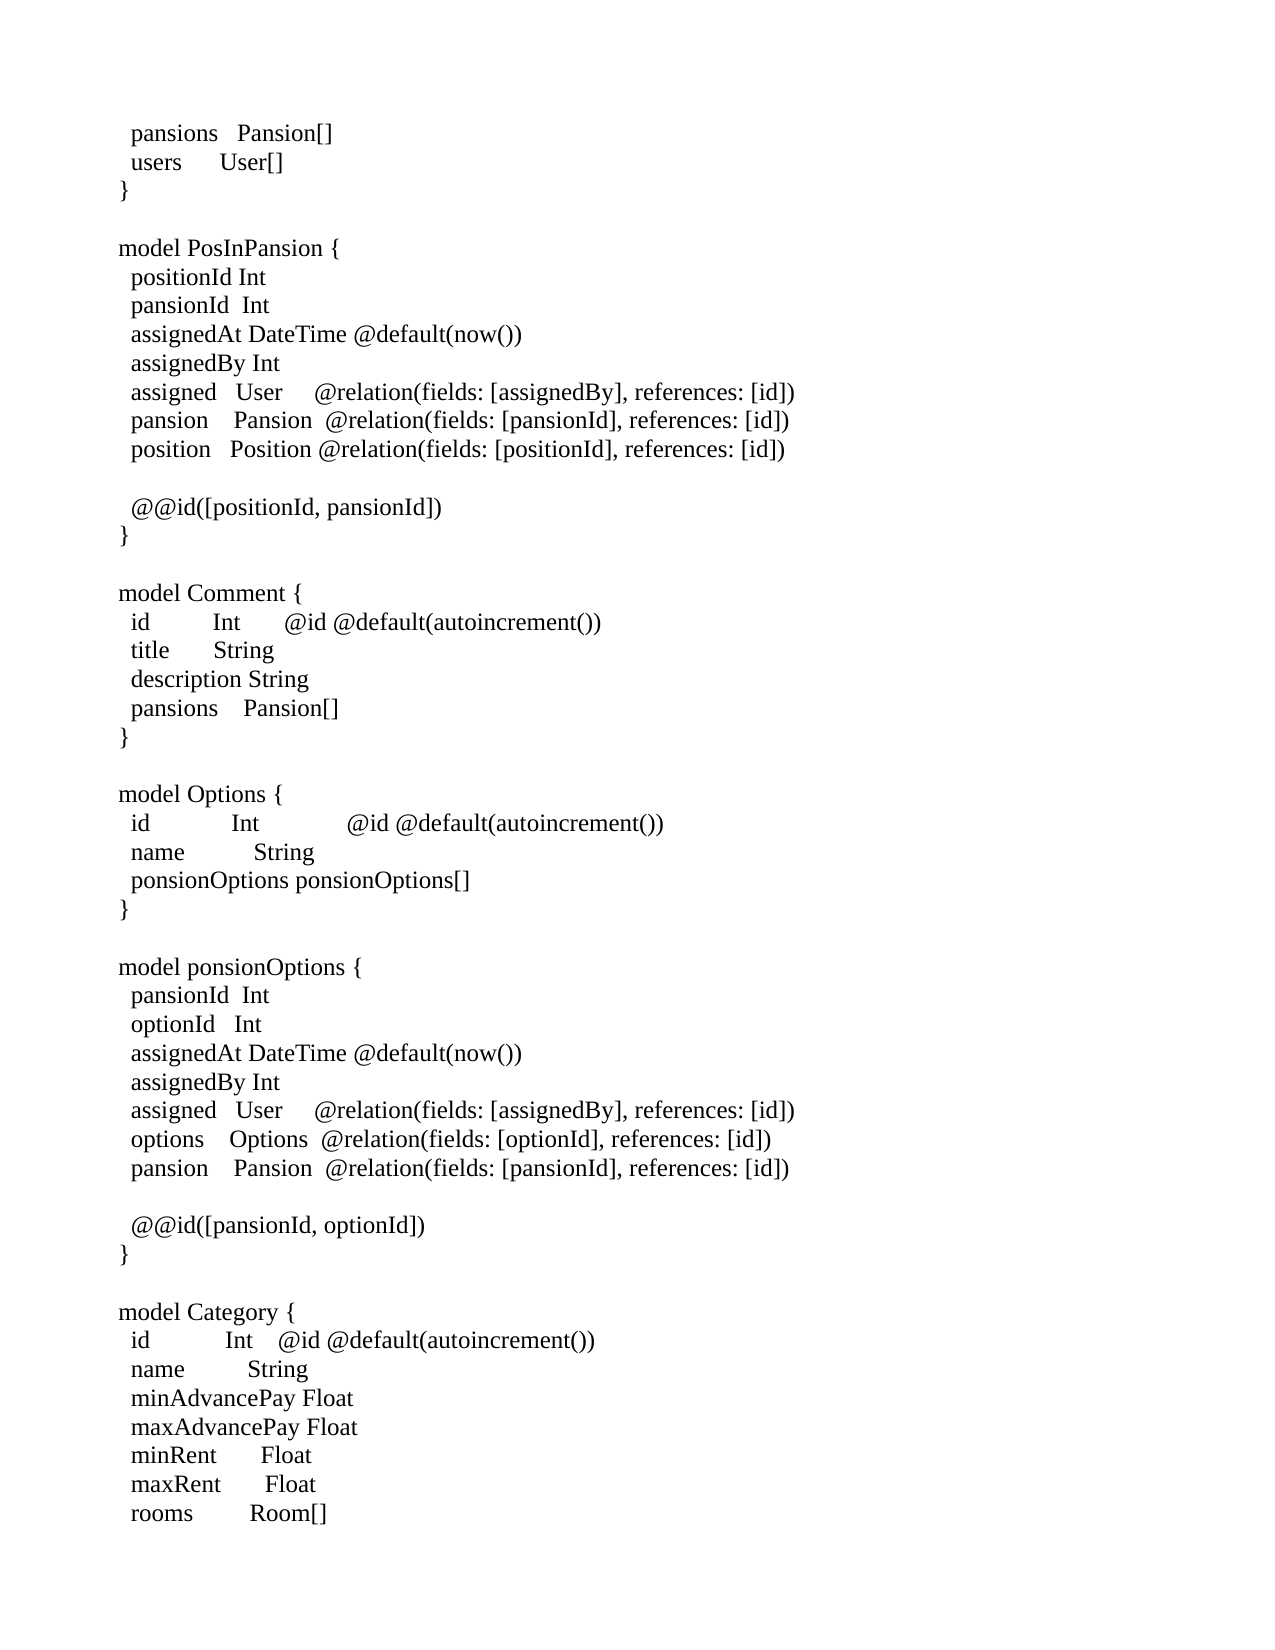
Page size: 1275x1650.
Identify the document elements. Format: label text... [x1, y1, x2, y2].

text assignedBy Int [118, 1067, 1157, 1096]
text ponsionOptions ponsionOptions[] [118, 866, 1157, 894]
text pansion Pansion @relation(fields: [pansionId], references: [id]) [118, 406, 1157, 434]
text @@id([positionId, pansionId]) [118, 492, 1157, 521]
text } [118, 521, 1157, 549]
text maxAdvancePay Float [118, 1412, 1157, 1441]
text } [118, 176, 1157, 204]
text assignedBy Int [118, 348, 1157, 377]
text title String [118, 636, 1157, 664]
text pansionId Int [118, 291, 1157, 319]
text assignedAt DateTime @default(now()) [118, 319, 1157, 348]
text assigned User @relation(fields: [assignedBy], references: [id]) [118, 1096, 1157, 1124]
text name String [118, 837, 1157, 866]
text minRent Float [118, 1441, 1157, 1469]
text model ponsionOptions { [118, 952, 1157, 981]
text users User[] [118, 147, 1157, 176]
text } [118, 1239, 1157, 1268]
text } [118, 722, 1157, 751]
text id Int @id @default(autoincrement()) [118, 808, 1157, 837]
text assignedAt DateTime @default(now()) [118, 1038, 1157, 1067]
text model Comment { [118, 578, 1157, 607]
text position Position @relation(fields: [positionId], references: [id]) [118, 434, 1157, 463]
text optionId Int [118, 1009, 1157, 1038]
text name String [118, 1354, 1157, 1383]
text id Int @id @default(autoincrement()) [118, 1326, 1157, 1354]
text options Options @relation(fields: [optionId], references: [id]) [118, 1124, 1157, 1153]
text model Category { [118, 1297, 1157, 1326]
text id Int @id @default(autoincrement()) [118, 607, 1157, 636]
text pansions Pansion[] [118, 693, 1157, 722]
text model PosInPansion { [118, 233, 1157, 262]
text positionId Int [118, 262, 1157, 291]
text pansion Pansion @relation(fields: [pansionId], references: [id]) [118, 1153, 1157, 1182]
text model Options { [118, 779, 1157, 808]
text minAdvancePay Float [118, 1383, 1157, 1412]
text @@id([pansionId, optionId]) [118, 1211, 1157, 1239]
text maxRent Float [118, 1469, 1157, 1498]
text pansions Pansion[] [118, 118, 1157, 147]
text rooms Room[] [118, 1498, 1157, 1527]
text assigned User @relation(fields: [assignedBy], references: [id]) [118, 377, 1157, 406]
text } [118, 894, 1157, 923]
text pansionId Int [118, 981, 1157, 1009]
text description String [118, 664, 1157, 693]
